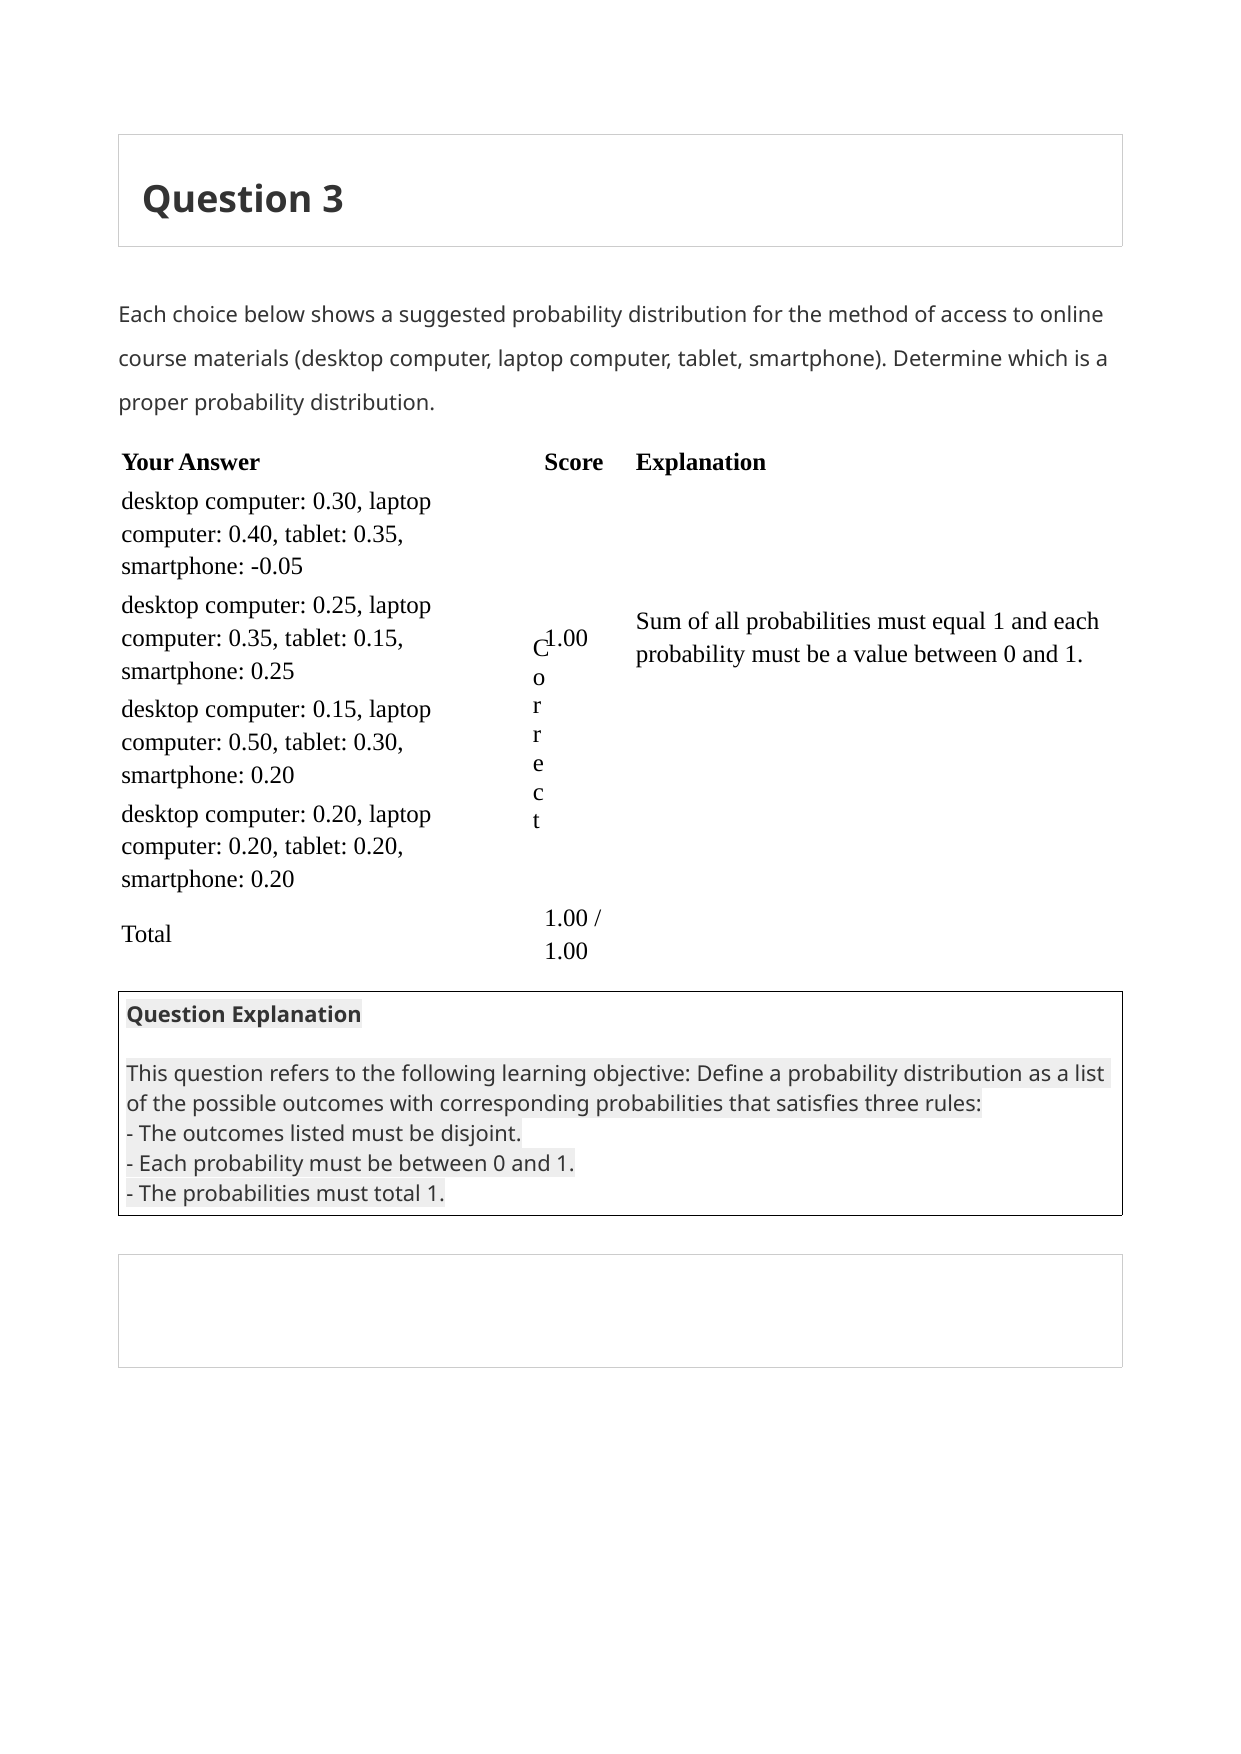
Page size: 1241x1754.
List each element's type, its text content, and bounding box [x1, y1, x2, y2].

table_cell [535, 688, 541, 760]
table_cell [633, 479, 1122, 583]
table_cell [530, 583, 541, 702]
table_cell [633, 792, 1122, 896]
table_cell [541, 688, 633, 792]
table_header Score [541, 440, 633, 479]
table_cell [535, 792, 541, 799]
table_cell desktop computer: 0.20, laptop computer: 0.20, tablet: 0.20, smartphone: 0.20 [118, 792, 530, 896]
table_cell 1.00 / 1.00 [541, 896, 633, 967]
table_header Your Answer [118, 440, 530, 479]
table_cell [536, 641, 541, 655]
subtitle Question 3 [119, 135, 1122, 246]
table_cell [530, 896, 541, 967]
table_header [530, 440, 541, 479]
table_cell [633, 688, 1122, 792]
table_cell [535, 771, 541, 789]
table_cell [633, 896, 1122, 967]
table_cell [530, 479, 541, 583]
table_cell Sum of all probabilities must equal 1 and each probability must be a value between 0 and 1. [633, 583, 1122, 687]
table_cell [541, 479, 633, 583]
table_cell Total [118, 896, 530, 967]
table_cell desktop computer: 0.25, laptop computer: 0.35, tablet: 0.15, smartphone: 0.25 [118, 583, 530, 687]
table_cell desktop computer: 0.30, laptop computer: 0.40, tablet: 0.35, smartphone: -0.05 [118, 479, 530, 583]
table_cell [530, 792, 541, 896]
table_cell [541, 792, 633, 896]
table_header Explanation [633, 440, 1122, 479]
text Question Explanation This question refers to the following learning objective: Define a probability distribution as a list of the possible outcomes with corresponding probabilities that satisfies three rules: - The outcomes listed must be disjoint. - Each probability must be between 0 and 1. - The probabilities must total 1. [119, 992, 1122, 1215]
table_cell 1.00 [541, 583, 633, 687]
text Each choice below shows a suggested probability distribution for the method of access to online course materials (desktop computer, laptop computer, tablet, smartphone). Determine which is a proper probability distribution. [118, 286, 1122, 417]
table_cell desktop computer: 0.15, laptop computer: 0.50, tablet: 0.30, smartphone: 0.20 [118, 688, 530, 792]
